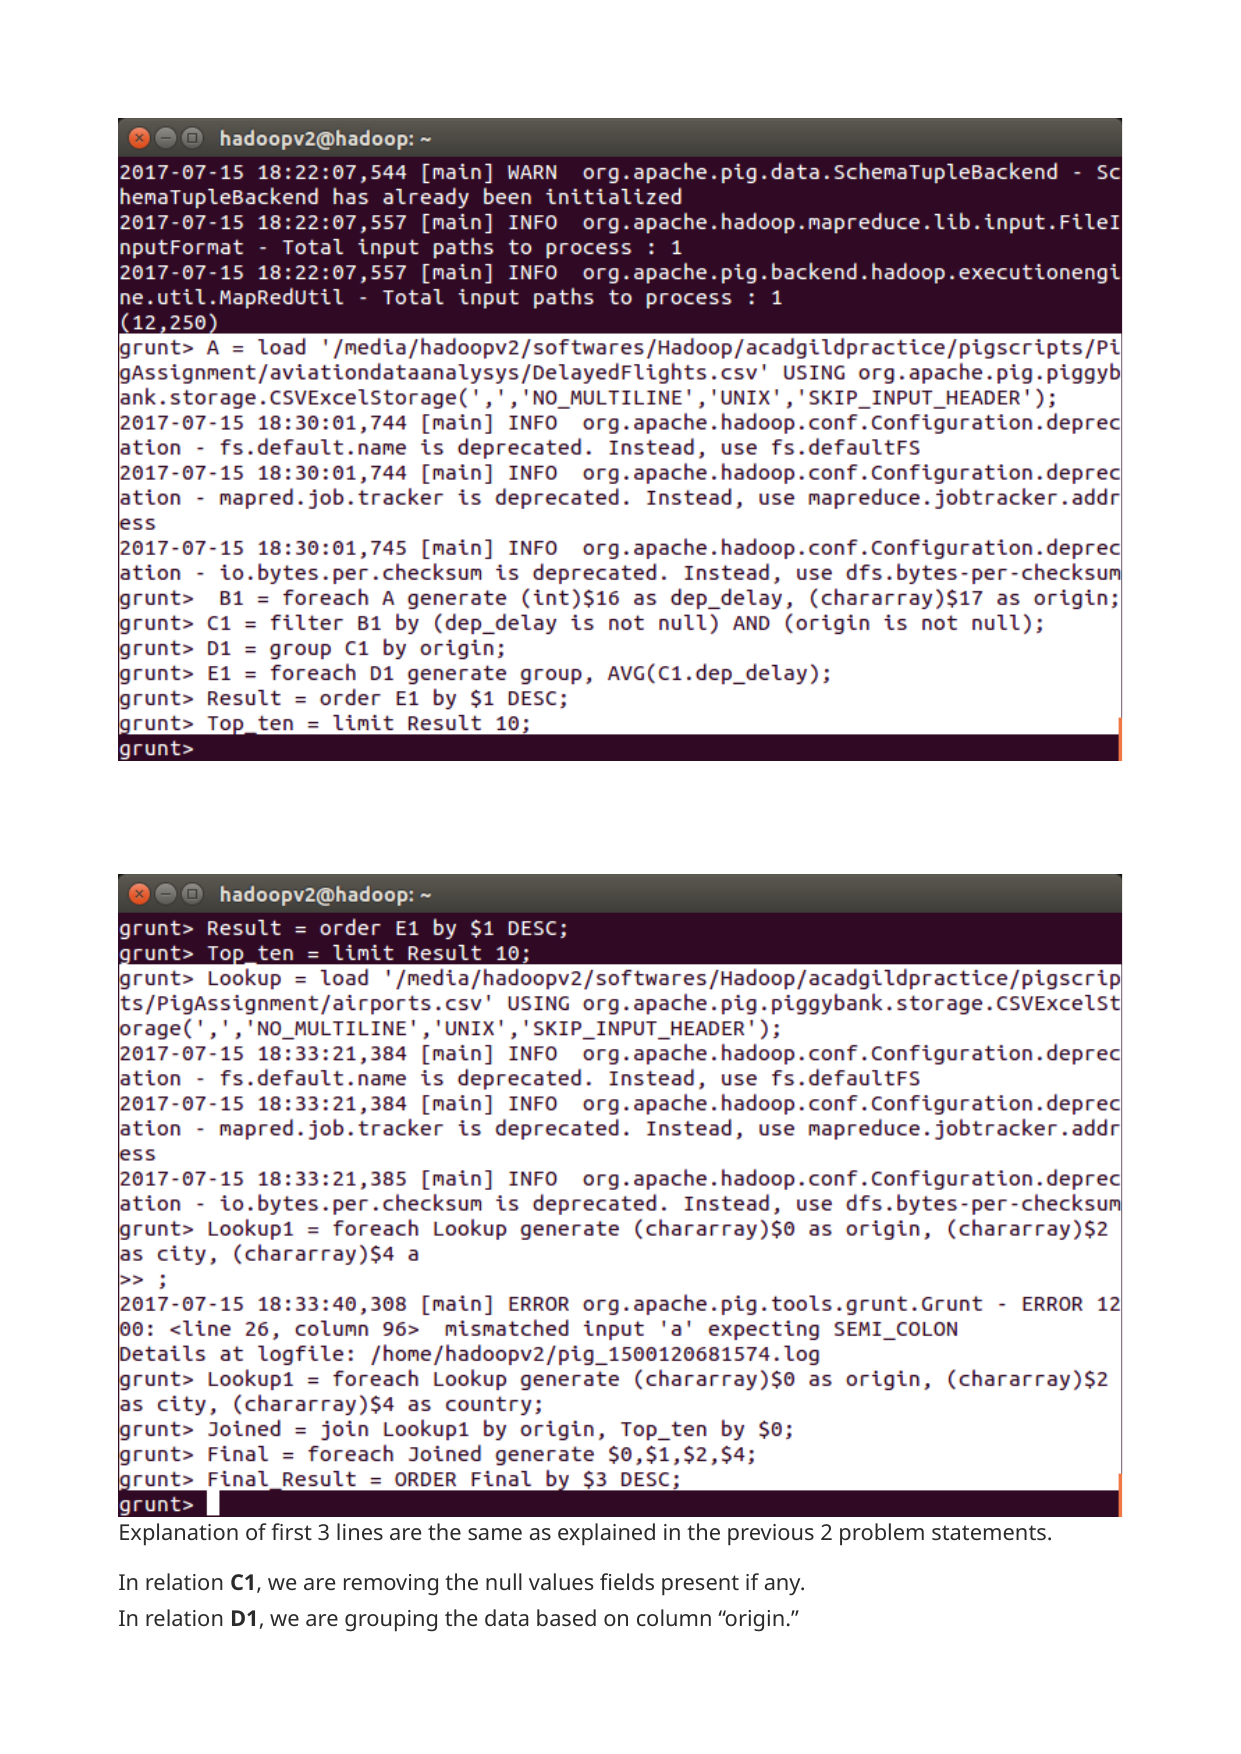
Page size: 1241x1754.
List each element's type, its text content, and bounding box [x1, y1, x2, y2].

picture [118, 118, 1123, 761]
text [118, 815, 1122, 874]
text In relation C1, we are removing the null values fields present if any. [118, 1567, 1122, 1597]
picture [118, 874, 1123, 1517]
text Explanation of first 3 lines are the same as explained in the previous 2 problem statements. [118, 1517, 1122, 1547]
text In relation D1, we are grouping the data based on column “origin.” [118, 1603, 1122, 1633]
